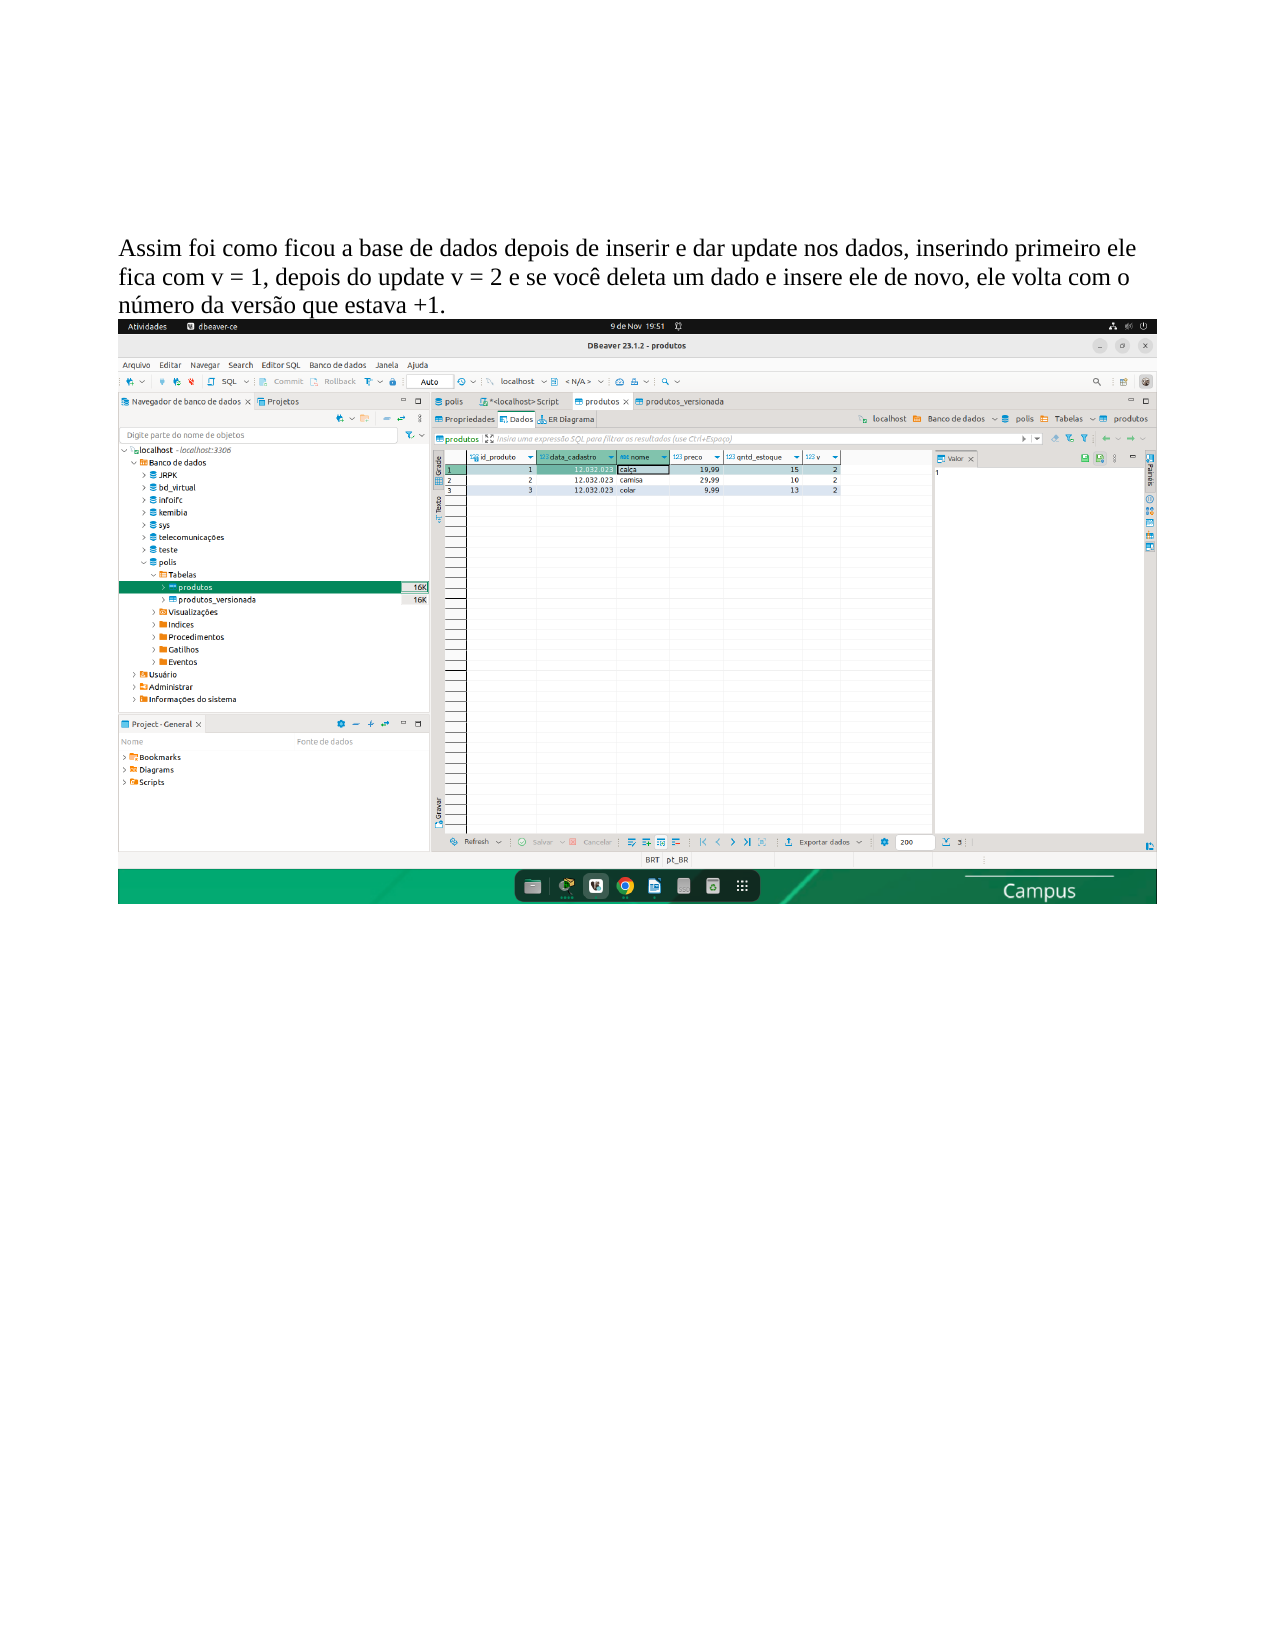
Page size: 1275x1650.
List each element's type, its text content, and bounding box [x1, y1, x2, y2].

text Assim foi como ficou a base de dados depois de inserir e dar update nos dados, inserindo primeiro ele fica com v = 1, depois do update v = 2 e se você deleta um dado e insere ele de novo, ele volta com o número da versão que estava +1. [118, 233, 1157, 319]
picture [118, 319, 1157, 904]
